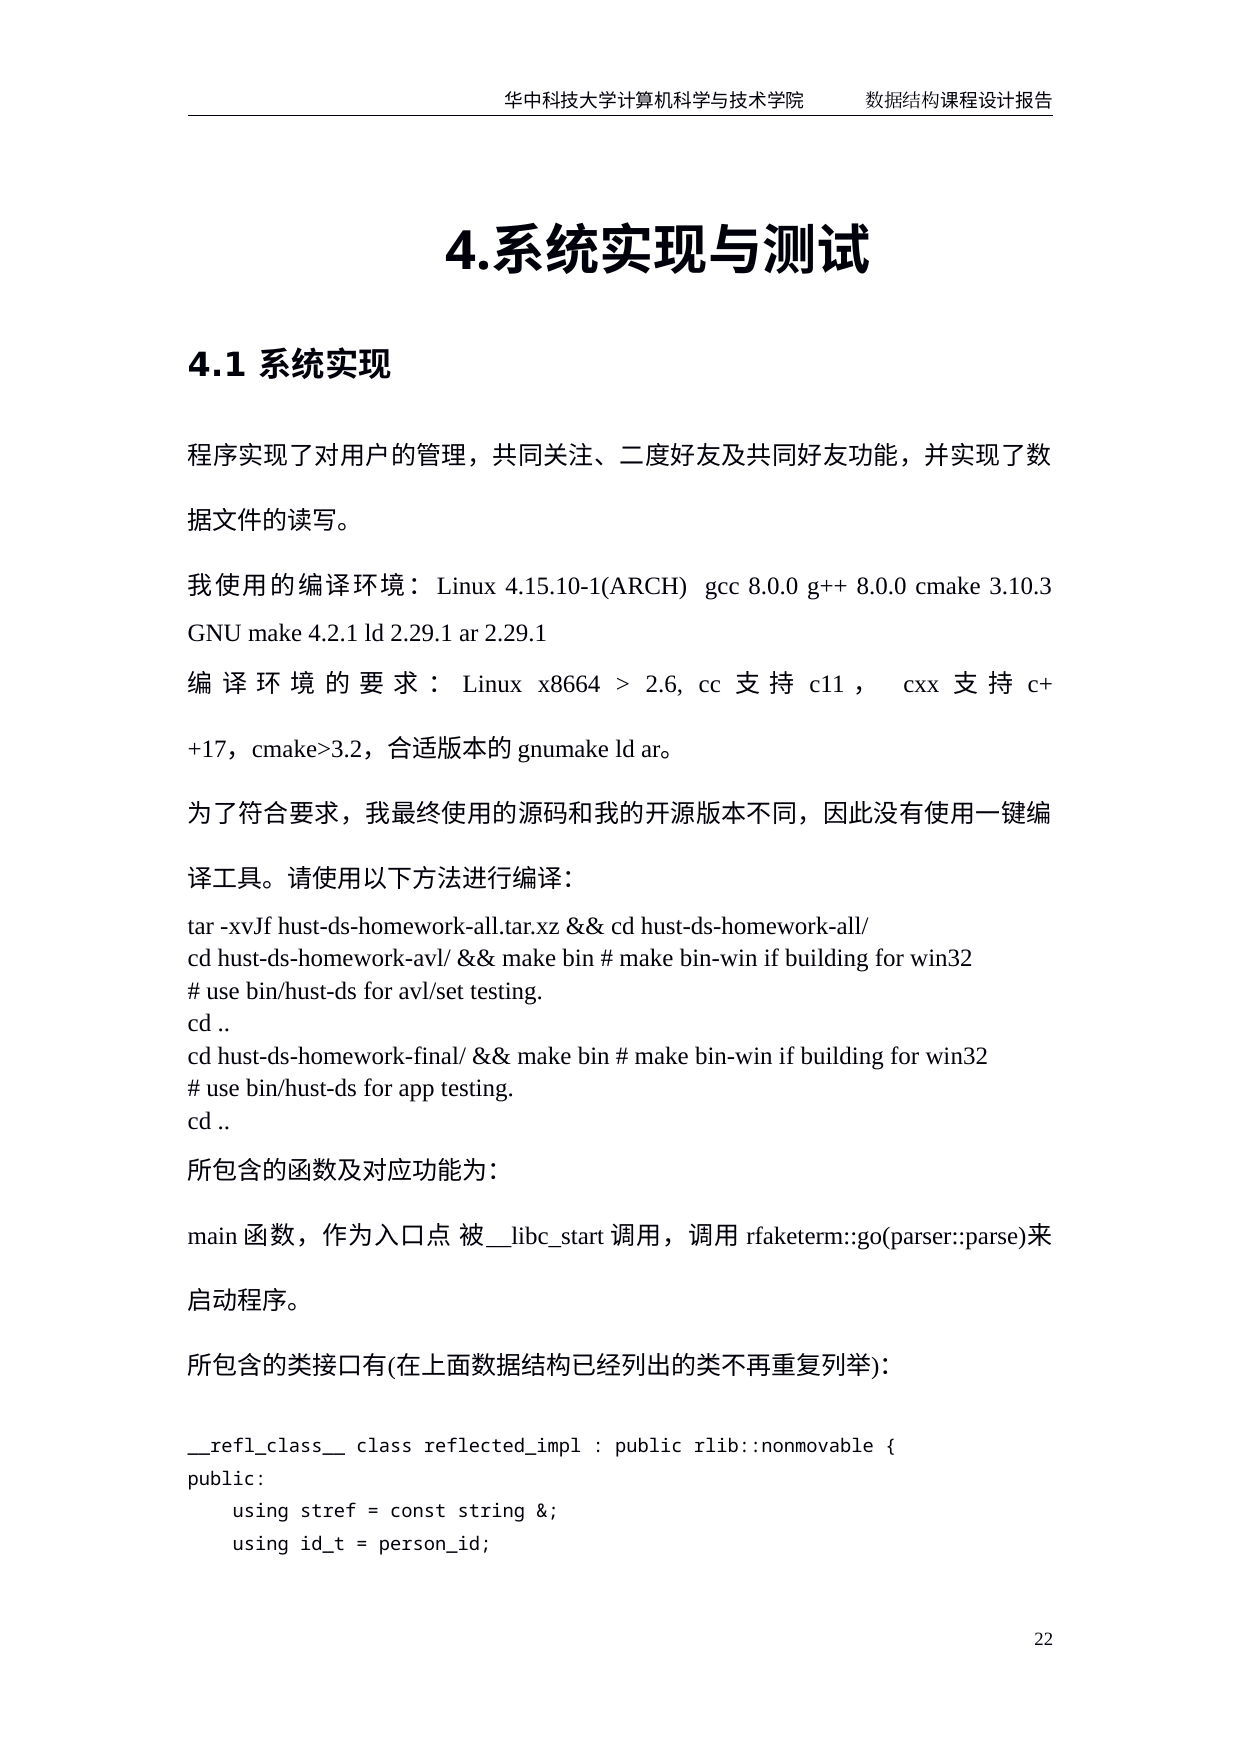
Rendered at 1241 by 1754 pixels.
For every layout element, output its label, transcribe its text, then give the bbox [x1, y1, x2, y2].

text 我使用的编译环境：Linux 4.15.10-1(ARCH) gcc 8.0.0 g++ 8.0.0 cmake 3.10.3 GNU make 4.2.1 ld 2.29.1 ar 2.29.1 [187, 551, 1053, 649]
text cd hust-ds-homework-avl/ && make bin # make bin-win if building for win32 [187, 941, 1053, 974]
text 程序实现了对用户的管理，共同关注、二度好友及共同好友功能，并实现了数据文件的读写。 [187, 421, 1053, 551]
text 所包含的类接口有(在上面数据结构已经列出的类不再重复列举)： [187, 1331, 1053, 1396]
text # use bin/hust-ds for app testing. [187, 1071, 1053, 1104]
text public: [187, 1461, 1053, 1494]
text __refl_class__ class reflected_impl : public rlib::nonmovable { [187, 1429, 1053, 1461]
text main函数，作为入口点 被__libc_start调用，调用rfaketerm::go(parser::parse)来启动程序。 [187, 1201, 1053, 1331]
subtitle 4.系统实现与测试 [262, 197, 1053, 295]
text 编译环境的要求：Linux x8664 > 2.6, cc支持c11， cxx支持c++17，cmake>3.2，合适版本的gnumake ld ar。 [187, 649, 1053, 779]
text cd .. [187, 1104, 1053, 1136]
text using stref = const string &; [187, 1494, 1053, 1526]
text cd .. [187, 1006, 1053, 1039]
text # use bin/hust-ds for avl/set testing. [187, 974, 1053, 1006]
text cd hust-ds-homework-final/ && make bin # make bin-win if building for win32 [187, 1039, 1053, 1071]
subtitle 4.1 系统实现 [187, 329, 1053, 394]
text tar -xvJf hust-ds-homework-all.tar.xz && cd hust-ds-homework-all/ [187, 909, 1053, 941]
text 为了符合要求，我最终使用的源码和我的开源版本不同，因此没有使用一键编译工具。请使用以下方法进行编译： [187, 779, 1053, 909]
text using id_t = person_id; [187, 1526, 1053, 1559]
text 所包含的函数及对应功能为： [187, 1136, 1053, 1201]
